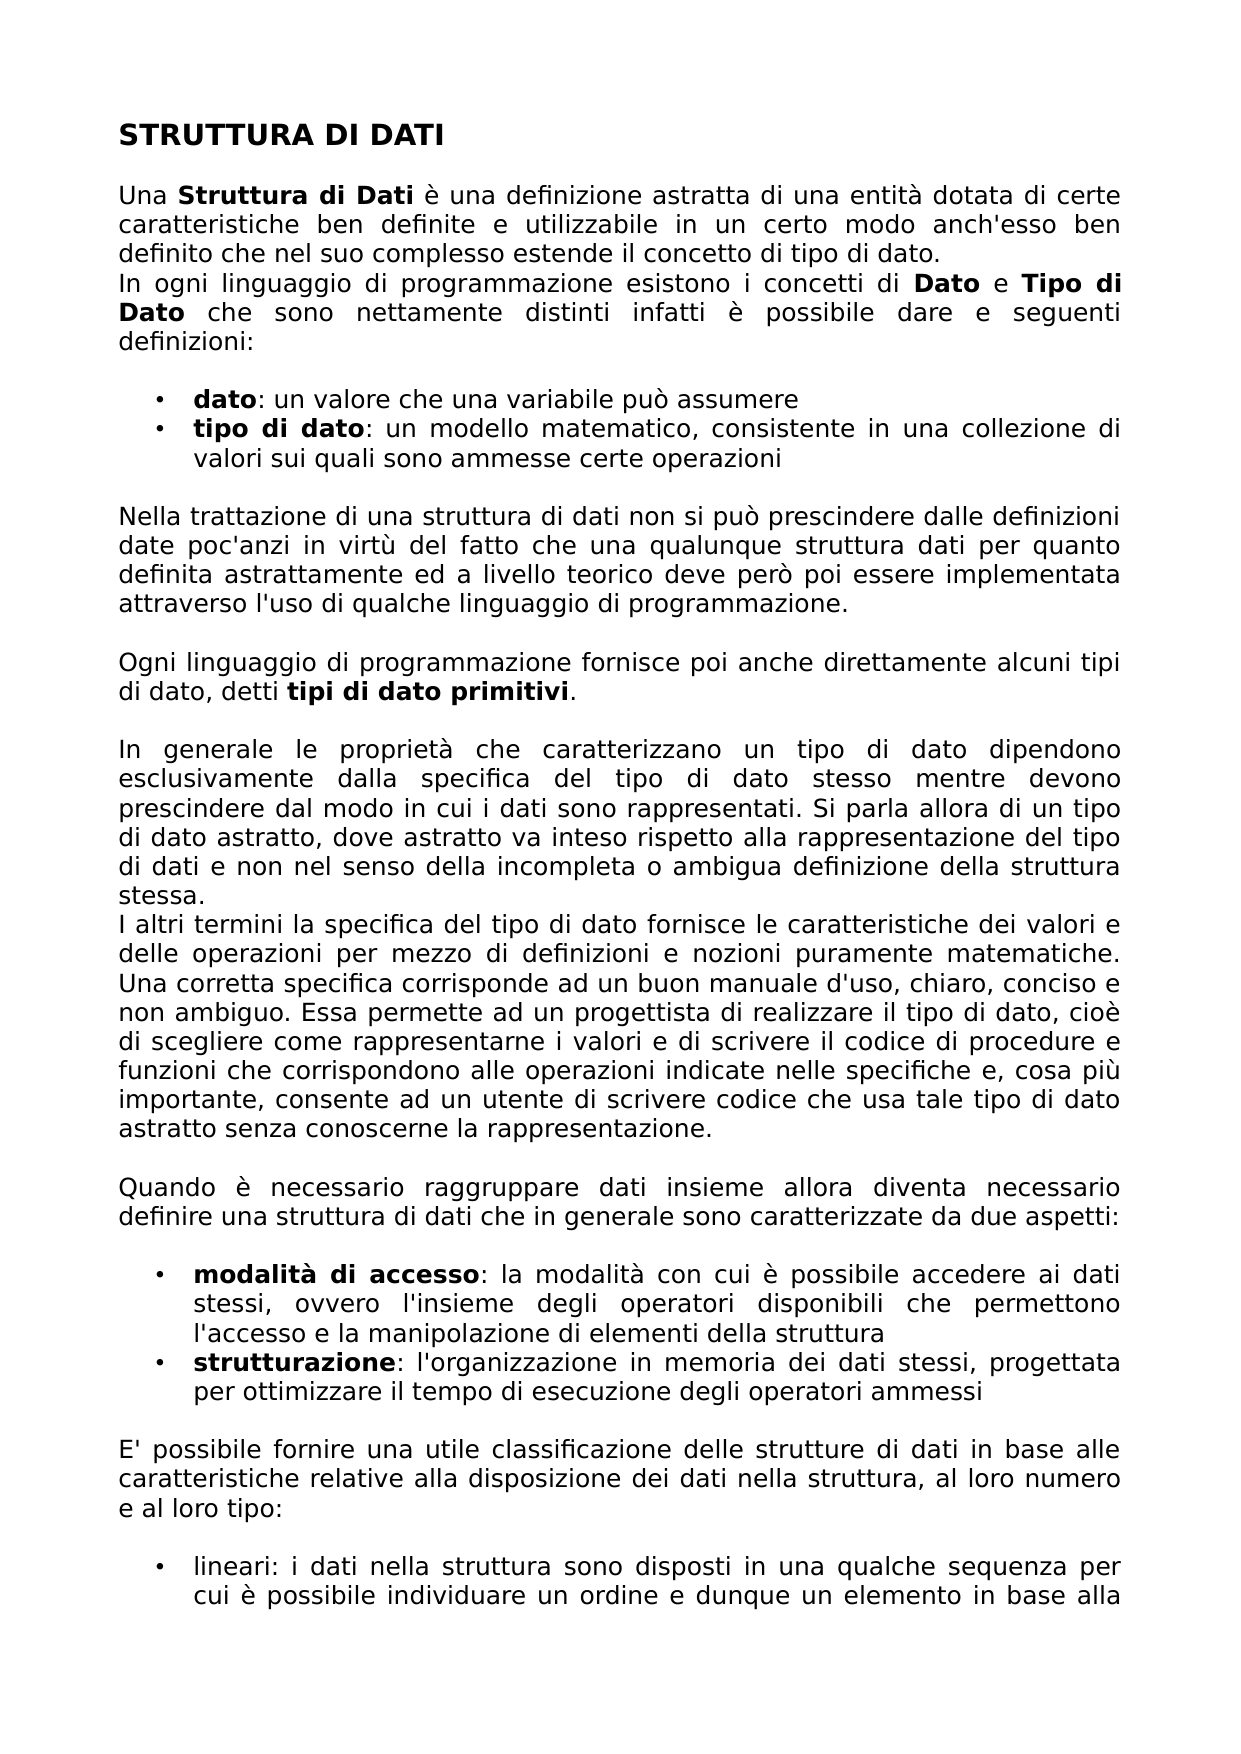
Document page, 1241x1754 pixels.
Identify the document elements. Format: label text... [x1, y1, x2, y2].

text E' possibile fornire una utile classificazione delle strutture di dati in base alle caratteristiche relative alla disposizione dei dati nella struttura, al loro numero e al loro tipo: [118, 1435, 1122, 1523]
text Una Struttura di Dati è una definizione astratta di una entità dotata di certe caratteristiche ben definite e utilizzabile in un certo modo anch'esso ben definito che nel suo complesso estende il concetto di tipo di dato. [118, 181, 1122, 269]
list modalità di accesso: la modalità con cui è possibile accedere ai dati stessi, ovvero l'insieme degli operatori disponibili che permettono l'accesso e la manipolazione di elementi della struttura [156, 1260, 1122, 1348]
text I altri termini la specifica del tipo di dato fornisce le caratteristiche dei valori e delle operazioni per mezzo di definizioni e nozioni puramente matematiche. Una corretta specifica corrisponde ad un buon manuale d'uso, chiaro, conciso e non ambiguo. Essa permette ad un progettista di realizzare il tipo di dato, cioè di scegliere come rappresentarne i valori e di scrivere il codice di procedure e funzioni che corrispondono alle operazioni indicate nelle specifiche e, cosa più importante, consente ad un utente di scrivere codice che usa tale tipo di dato astratto senza conoscerne la rappresentazione. [118, 910, 1122, 1144]
text In generale le proprietà che caratterizzano un tipo di dato dipendono esclusivamente dalla specifica del tipo di dato stesso mentre devono prescindere dal modo in cui i dati sono rappresentati. Si parla allora di un tipo di dato astratto, dove astratto va inteso rispetto alla rappresentazione del tipo di dati e non nel senso della incompleta o ambigua definizione della struttura stessa. [118, 735, 1122, 910]
text Ogni linguaggio di programmazione fornisce poi anche direttamente alcuni tipi di dato, detti tipi di dato primitivi. [118, 648, 1122, 706]
text Nella trattazione di una struttura di dati non si può prescindere dalle definizioni date poc'anzi in virtù del fatto che una qualunque struttura dati per quanto definita astrattamente ed a livello teorico deve però poi essere implementata attraverso l'uso di qualche linguaggio di programmazione. [118, 502, 1122, 619]
list tipo di dato: un modello matematico, consistente in una collezione di valori sui quali sono ammesse certe operazioni [156, 414, 1122, 473]
text In ogni linguaggio di programmazione esistono i concetti di Dato e Tipo di Dato che sono nettamente distinti infatti è possibile dare e seguenti definizioni: [118, 269, 1122, 356]
text Quando è necessario raggruppare dati insieme allora diventa necessario definire una struttura di dati che in generale sono caratterizzate da due aspetti: [118, 1173, 1122, 1231]
list dato: un valore che una variabile può assumere [156, 385, 1122, 414]
list lineari: i dati nella struttura sono disposti in una qualche sequenza per cui è possibile individuare un ordine e dunque un elemento in base alla [156, 1552, 1122, 1610]
text STRUTTURA DI DATI [118, 118, 1122, 152]
list strutturazione: l'organizzazione in memoria dei dati stessi, progettata per ottimizzare il tempo di esecuzione degli operatori ammessi [156, 1348, 1122, 1406]
